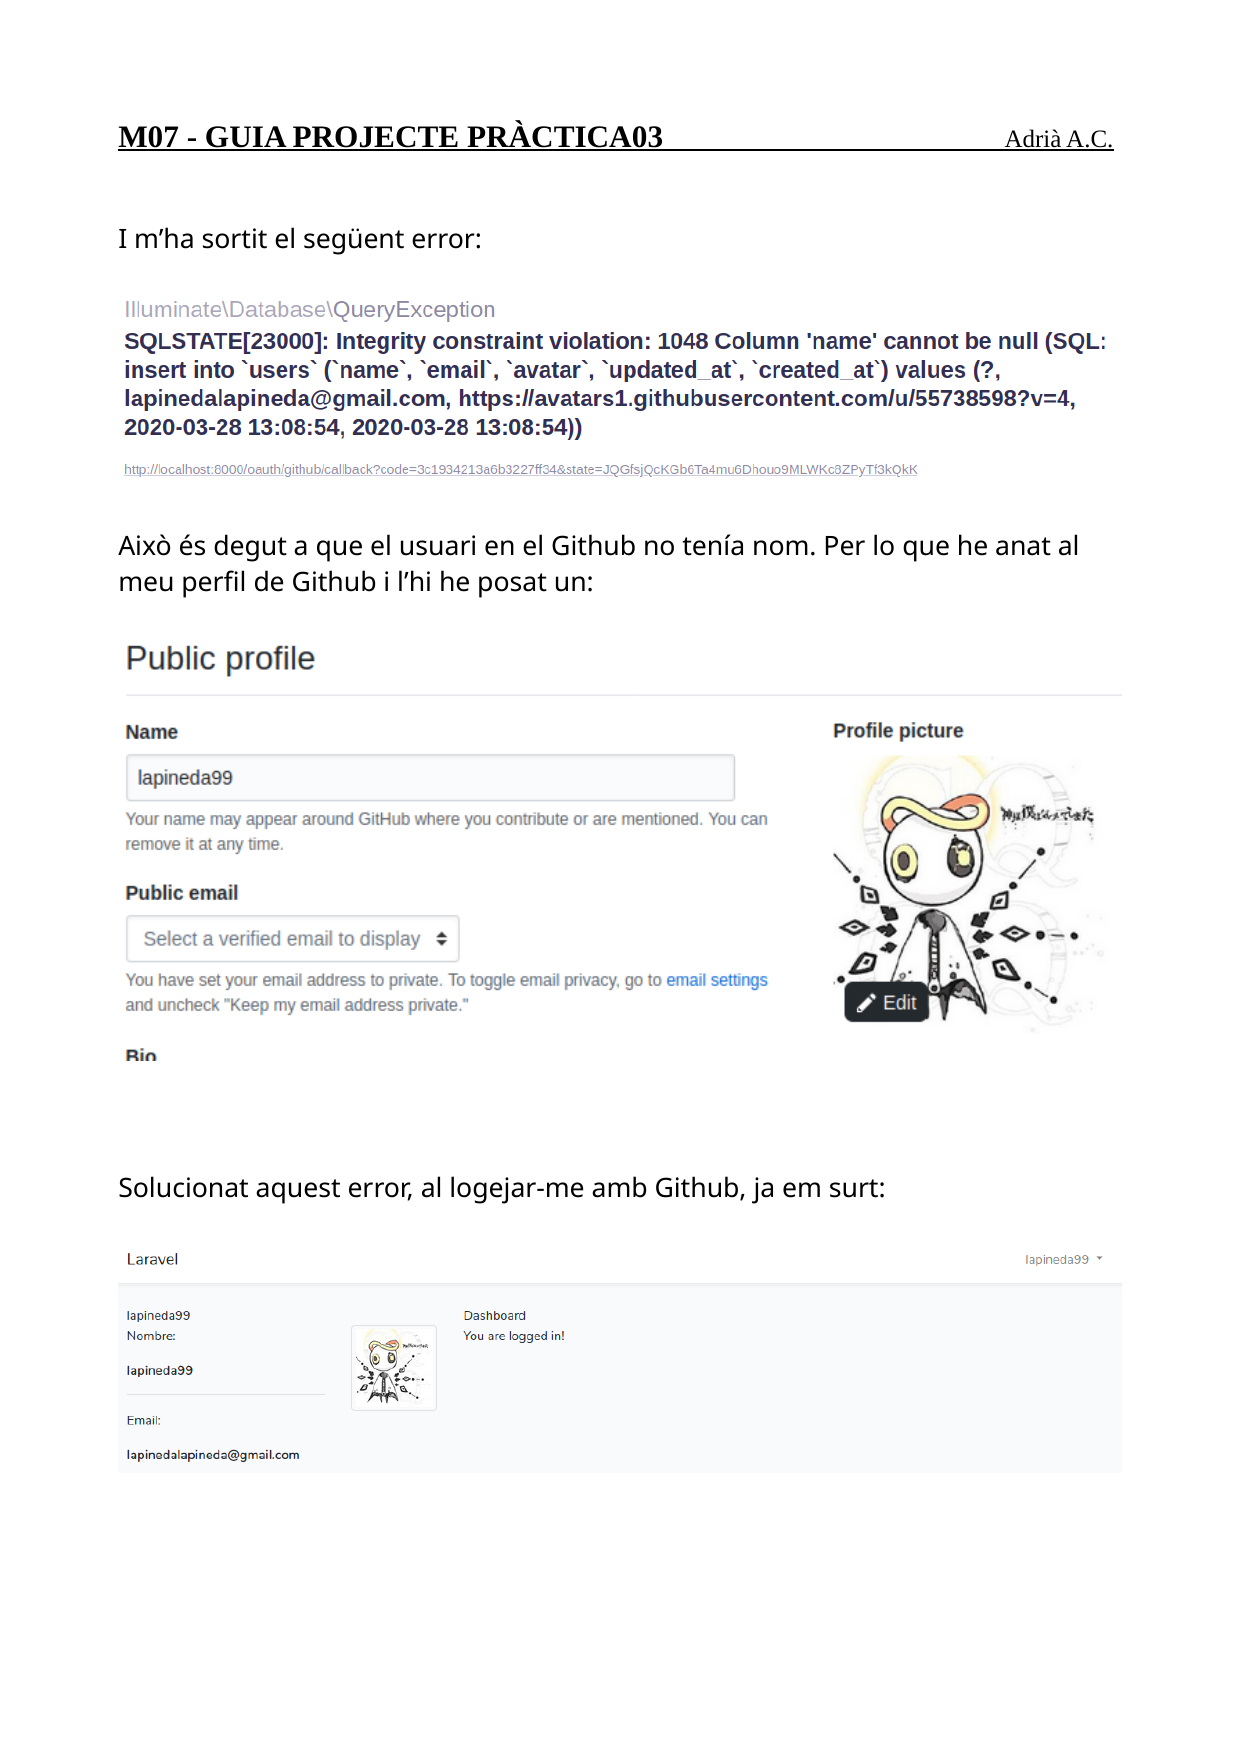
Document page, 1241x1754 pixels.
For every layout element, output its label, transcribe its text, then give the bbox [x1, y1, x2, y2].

picture [118, 1240, 1123, 1473]
picture [118, 292, 1123, 491]
text Això és degut a que el usuari en el Github no tenía nom. Per lo que he anat al meu perfil de Github i l’hi he posat un: [118, 527, 1122, 599]
picture [118, 635, 1123, 1061]
text I m’ha sortit el següent error: [118, 220, 1122, 256]
text Solucionat aquest error, al logejar-me amb Github, ja em surt: [118, 1168, 1122, 1205]
